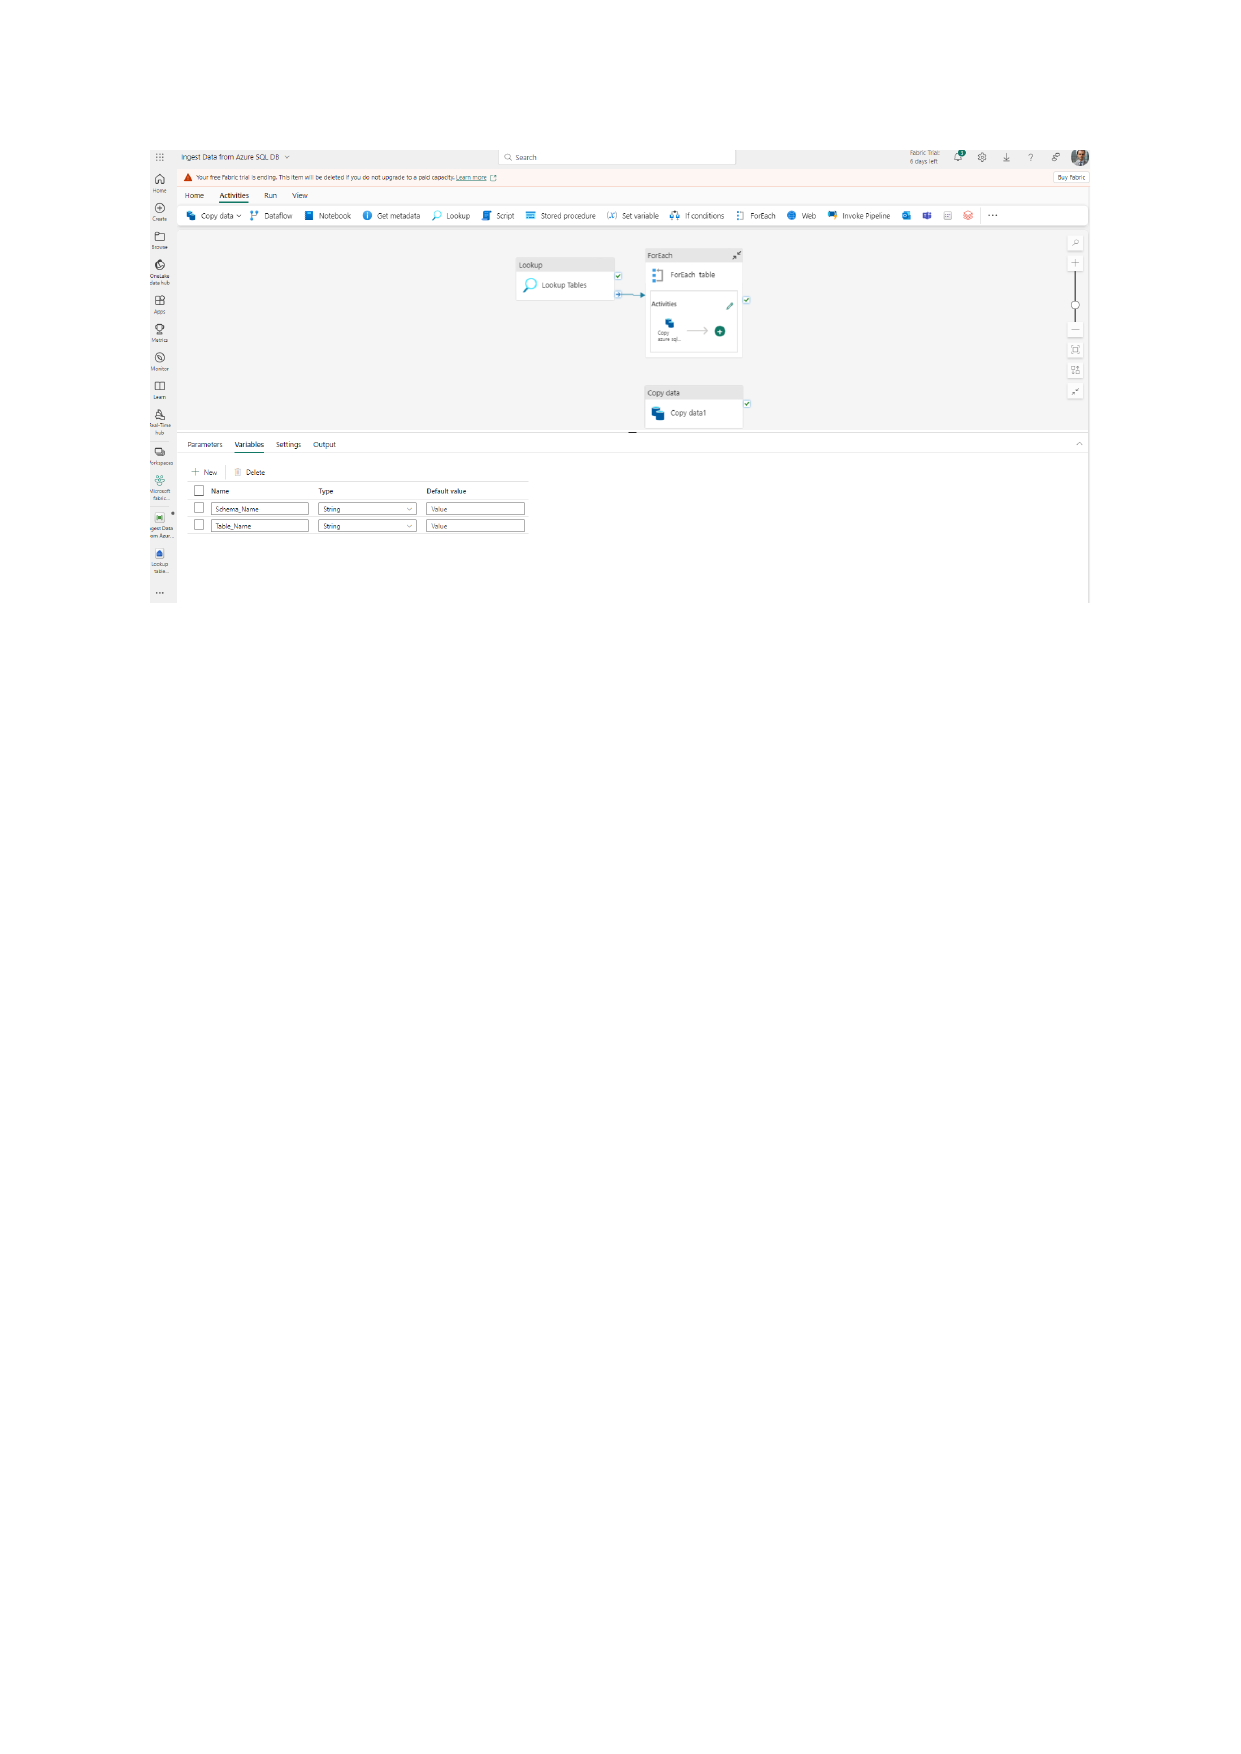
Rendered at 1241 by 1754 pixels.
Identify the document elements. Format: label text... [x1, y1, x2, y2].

text Create two(02) variables [150, 603, 1090, 681]
